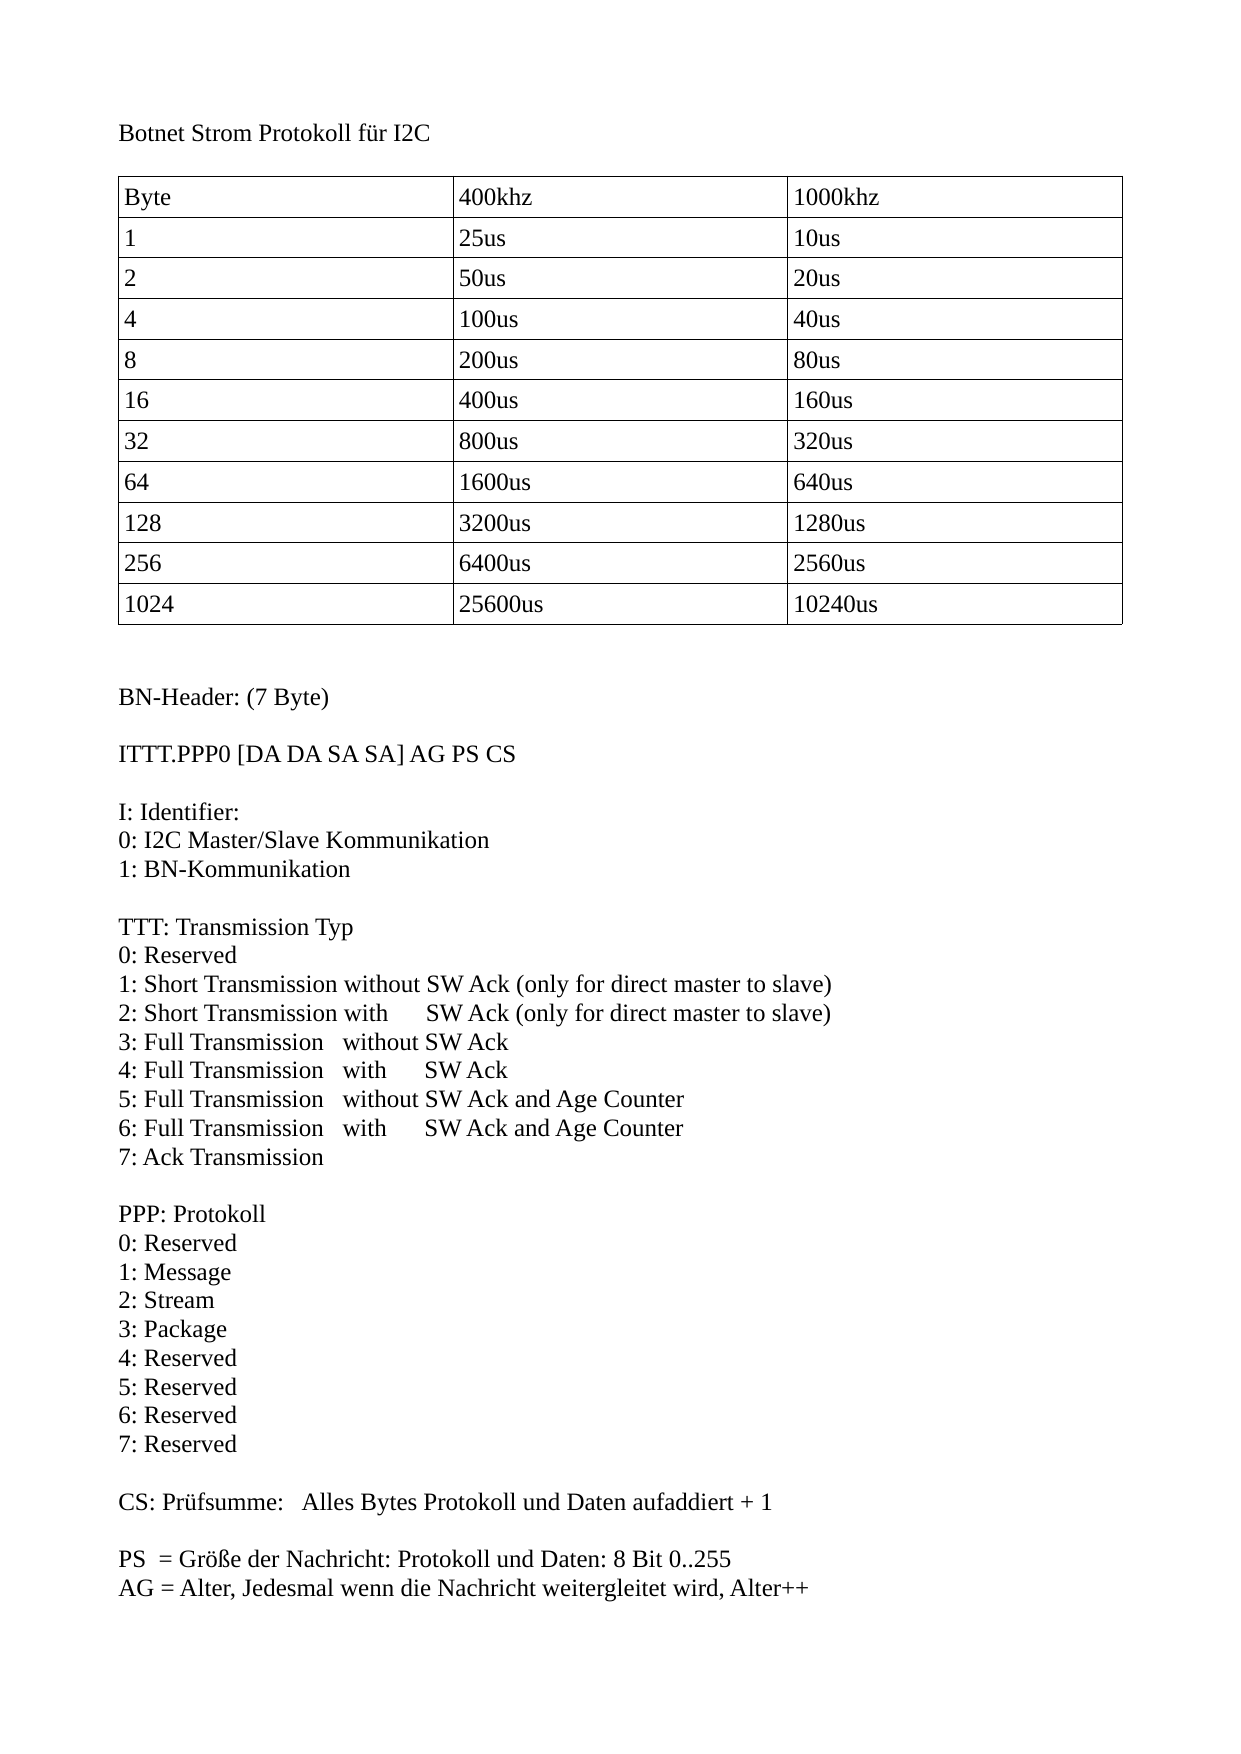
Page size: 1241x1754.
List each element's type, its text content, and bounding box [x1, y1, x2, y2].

table_cell 128 [119, 503, 453, 542]
table_cell 40us [788, 299, 1122, 338]
text 2: Short Transmission with SW Ack (only for direct master to slave) [118, 998, 1122, 1027]
text 2: Stream [118, 1285, 1122, 1314]
table_cell 80us [788, 340, 1122, 379]
text 1: Short Transmission without SW Ack (only for direct master to slave) [118, 969, 1122, 998]
text 3: Full Transmission without SW Ack [118, 1027, 1122, 1055]
text 0: I2C Master/Slave Kommunikation [118, 825, 1122, 854]
table_cell 256 [119, 543, 453, 583]
text ITTT.PPP0 [DA DA SA SA] AG PS CS [118, 739, 1122, 768]
table_cell 160us [788, 380, 1122, 420]
table_cell 100us [454, 299, 787, 338]
table_cell 32 [119, 421, 453, 461]
table_cell 10us [788, 218, 1122, 257]
table_cell 200us [454, 340, 787, 379]
table_cell 6400us [454, 543, 787, 583]
text I: Identifier: [118, 797, 1122, 825]
table_cell 64 [119, 462, 453, 501]
table_cell 4 [119, 299, 453, 338]
table_header 1000khz [788, 177, 1122, 216]
text 6: Full Transmission with SW Ack and Age Counter [118, 1113, 1122, 1142]
table_cell 50us [454, 258, 787, 298]
table_cell 8 [119, 340, 453, 379]
table_cell 1280us [788, 503, 1122, 542]
text 7: Reserved [118, 1429, 1122, 1458]
text 1: Message [118, 1257, 1122, 1285]
text CS: Prüfsumme: Alles Bytes Protokoll und Daten aufaddiert + 1 [118, 1487, 1122, 1515]
table_cell 16 [119, 380, 453, 420]
text PPP: Protokoll [118, 1199, 1122, 1228]
table_cell 3200us [454, 503, 787, 542]
table_cell 1024 [119, 584, 453, 624]
table_cell 1600us [454, 462, 787, 501]
table_cell 10240us [788, 584, 1122, 624]
text 0: Reserved [118, 1228, 1122, 1257]
table_cell 25us [454, 218, 787, 257]
text Botnet Strom Protokoll für I2C [118, 118, 1122, 147]
table_cell 2560us [788, 543, 1122, 583]
table_cell 25600us [454, 584, 787, 624]
text 7: Ack Transmission [118, 1142, 1122, 1170]
text 4: Reserved [118, 1343, 1122, 1372]
text 5: Full Transmission without SW Ack and Age Counter [118, 1084, 1122, 1113]
table_header 400khz [454, 177, 787, 216]
text 4: Full Transmission with SW Ack [118, 1055, 1122, 1084]
table_cell 320us [788, 421, 1122, 461]
text PS = Größe der Nachricht: Protokoll und Daten: 8 Bit 0..255 [118, 1544, 1122, 1573]
text 3: Package [118, 1314, 1122, 1343]
text 5: Reserved [118, 1372, 1122, 1400]
text AG = Alter, Jedesmal wenn die Nachricht weitergleitet wird, Alter++ [118, 1573, 1122, 1602]
text BN-Header: (7 Byte) [118, 682, 1122, 710]
table_cell 640us [788, 462, 1122, 501]
table_cell 20us [788, 258, 1122, 298]
text 6: Reserved [118, 1400, 1122, 1429]
table_cell 1 [119, 218, 453, 257]
text TTT: Transmission Typ [118, 912, 1122, 940]
table_header Byte [119, 177, 453, 216]
table_cell 2 [119, 258, 453, 298]
table_cell 400us [454, 380, 787, 420]
text 0: Reserved [118, 940, 1122, 969]
text 1: BN-Kommunikation [118, 854, 1122, 883]
table_cell 800us [454, 421, 787, 461]
